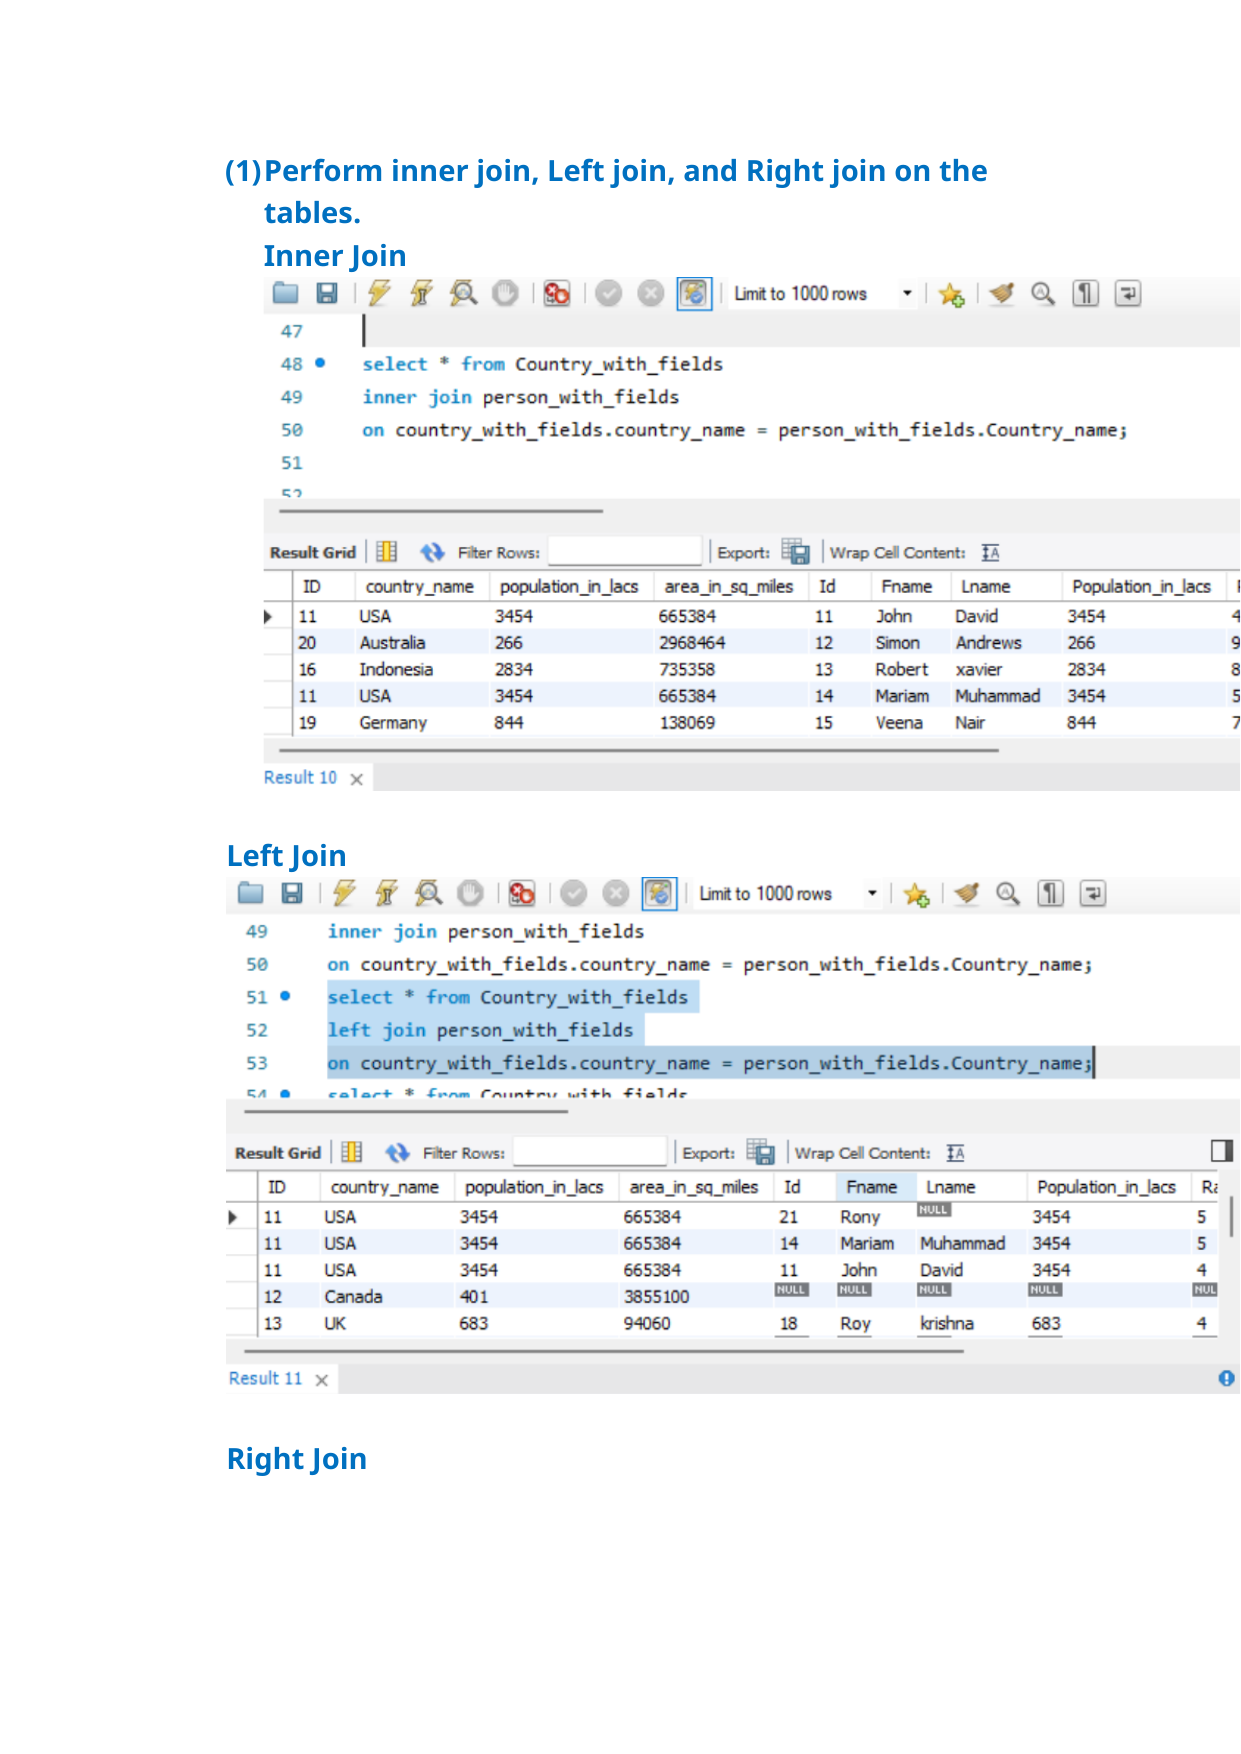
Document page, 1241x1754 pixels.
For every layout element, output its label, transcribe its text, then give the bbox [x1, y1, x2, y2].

list Left Join [226, 835, 1090, 875]
list Inner Join [263, 235, 1090, 274]
list Right Join [226, 1438, 1090, 1478]
list Perform inner join, Left join, and Right join on the tables. [225, 150, 1090, 232]
